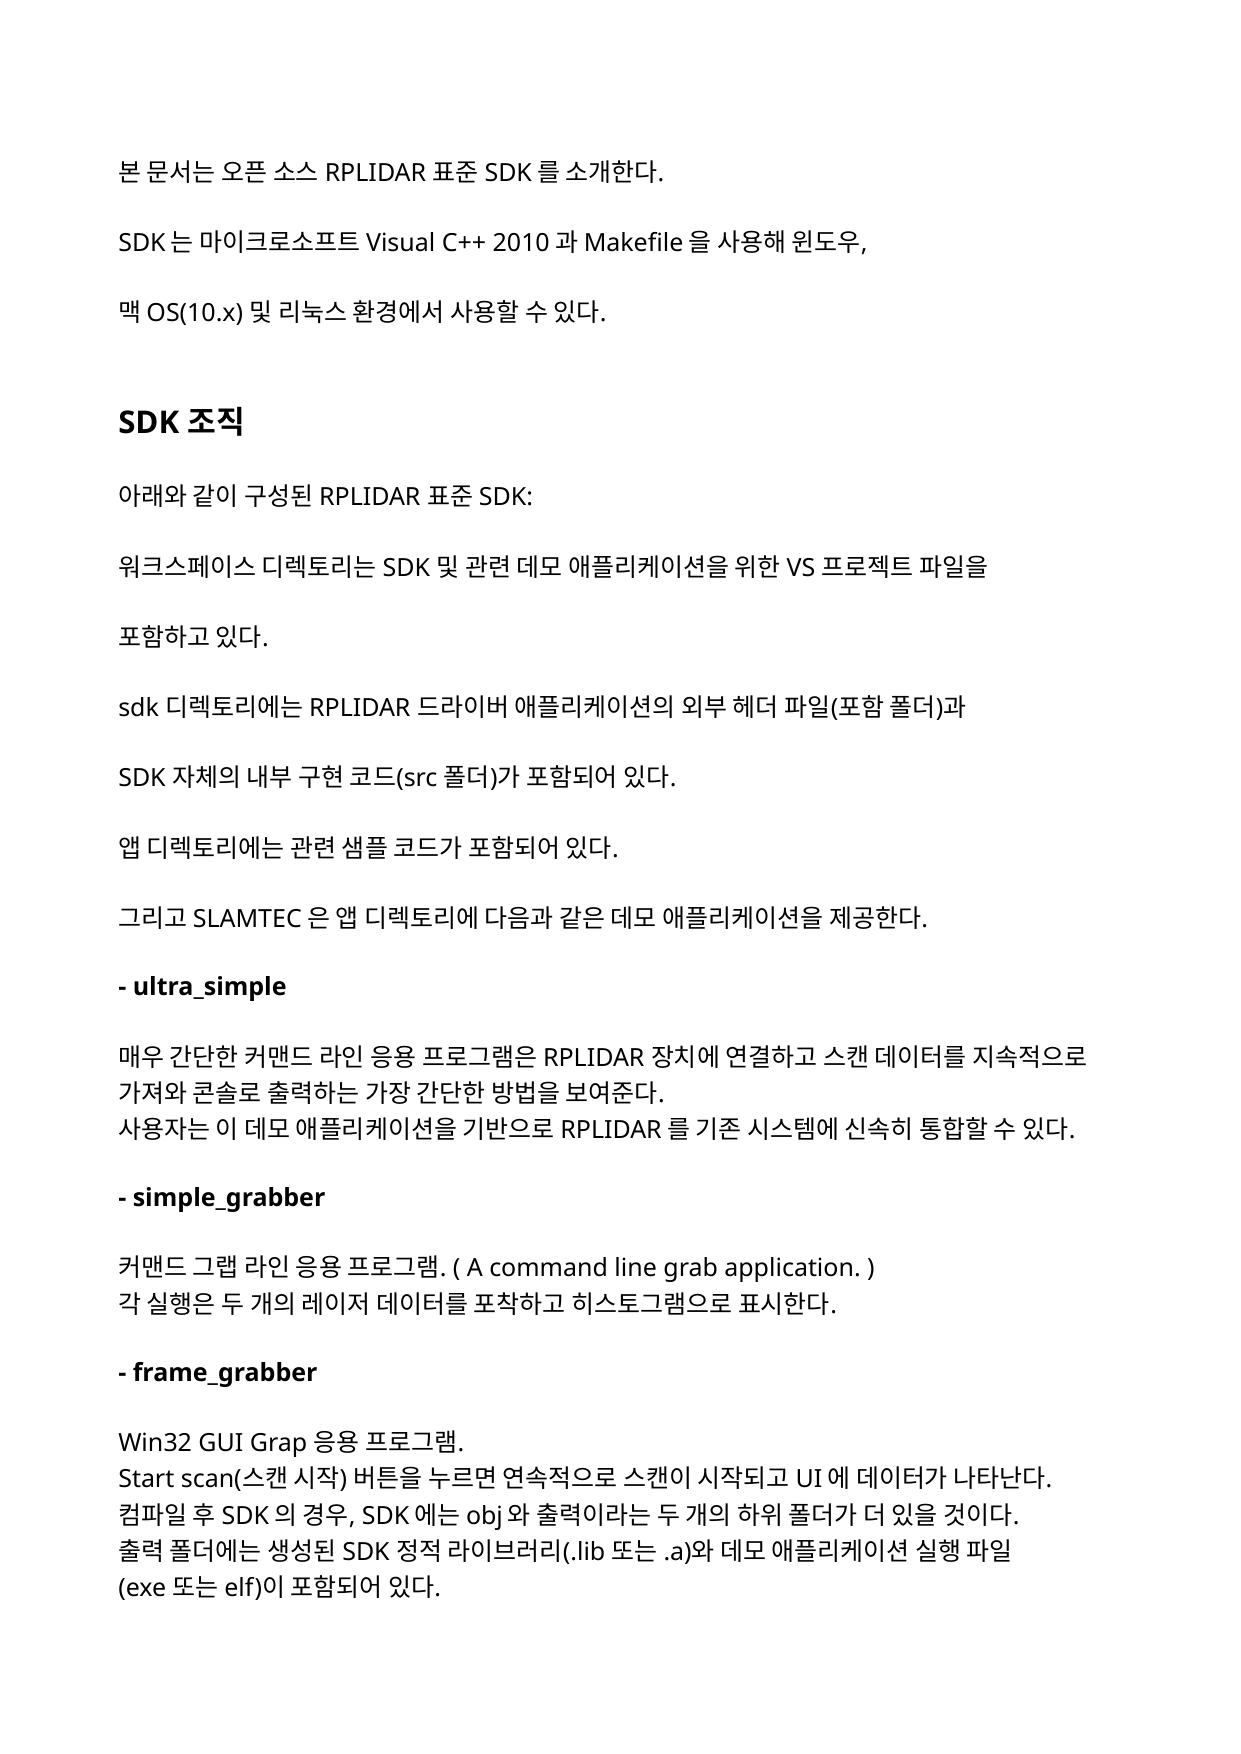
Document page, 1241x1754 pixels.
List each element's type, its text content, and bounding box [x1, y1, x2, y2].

text Start scan(스캔 시작) 버튼을 누르면 연속적으로 스캔이 시작되고 UI에 데이터가 나타난다. [118, 1459, 1122, 1495]
text SDK 조직 [118, 397, 1122, 443]
text 포함하고 있다. [118, 617, 1122, 653]
text SDK는 마이크로소프트 Visual C++ 2010과 Makefile을 사용해 윈도우, [118, 222, 1122, 259]
text 맥OS(10.x) 및 리눅스 환경에서 사용할 수 있다. [118, 293, 1122, 329]
text 본 문서는 오픈 소스 RPLIDAR 표준 SDK를 소개한다. [118, 152, 1122, 188]
text 아래와 같이 구성된 RPLIDAR 표준 SDK: [118, 477, 1122, 513]
text - ultra_simple [118, 969, 1122, 1003]
text 매우 간단한 커맨드 라인 응용 프로그램은 RPLIDAR 장치에 연결하고 스캔 데이터를 지속적으로 가져와 콘솔로 출력하는 가장 간단한 방법을 보여준다. [118, 1037, 1122, 1109]
text 워크스페이스 디렉토리는 SDK 및 관련 데모 애플리케이션을 위한 VS 프로젝트 파일을 [118, 547, 1122, 583]
text 출력 폴더에는 생성된 SDK 정적 라이브러리(.lib 또는 .a)와 데모 애플리케이션 실행 파일 [118, 1531, 1122, 1568]
text sdk 디렉토리에는 RPLIDAR 드라이버 애플리케이션의 외부 헤더 파일(포함 폴더)과 [118, 688, 1122, 724]
text 사용자는 이 데모 애플리케이션을 기반으로 RPLIDAR를 기존 시스템에 신속히 통합할 수 있다. [118, 1109, 1122, 1146]
text SDK 자체의 내부 구현 코드(src 폴더)가 포함되어 있다. [118, 758, 1122, 794]
text 커맨드 그랩 라인 응용 프로그램. ( A command line grab application. ) 각 실행은 두 개의 레이저 데이터를 포착하고 히스토그램으로 표시한다. [118, 1248, 1122, 1320]
text - simple_grabber [118, 1180, 1122, 1214]
text 그리고 SLAMTEC은 앱 디렉토리에 다음과 같은 데모 애플리케이션을 제공한다. [118, 898, 1122, 935]
text 앱 디렉토리에는 관련 샘플 코드가 포함되어 있다. [118, 828, 1122, 864]
text - frame_grabber [118, 1354, 1122, 1388]
text Win32 GUI Grap 응용 프로그램. [118, 1423, 1122, 1459]
text 컴파일 후 SDK의 경우, SDK에는 obj와 출력이라는 두 개의 하위 폴더가 더 있을 것이다. [118, 1495, 1122, 1531]
text (exe 또는 elf)이 포함되어 있다. [118, 1568, 1122, 1604]
